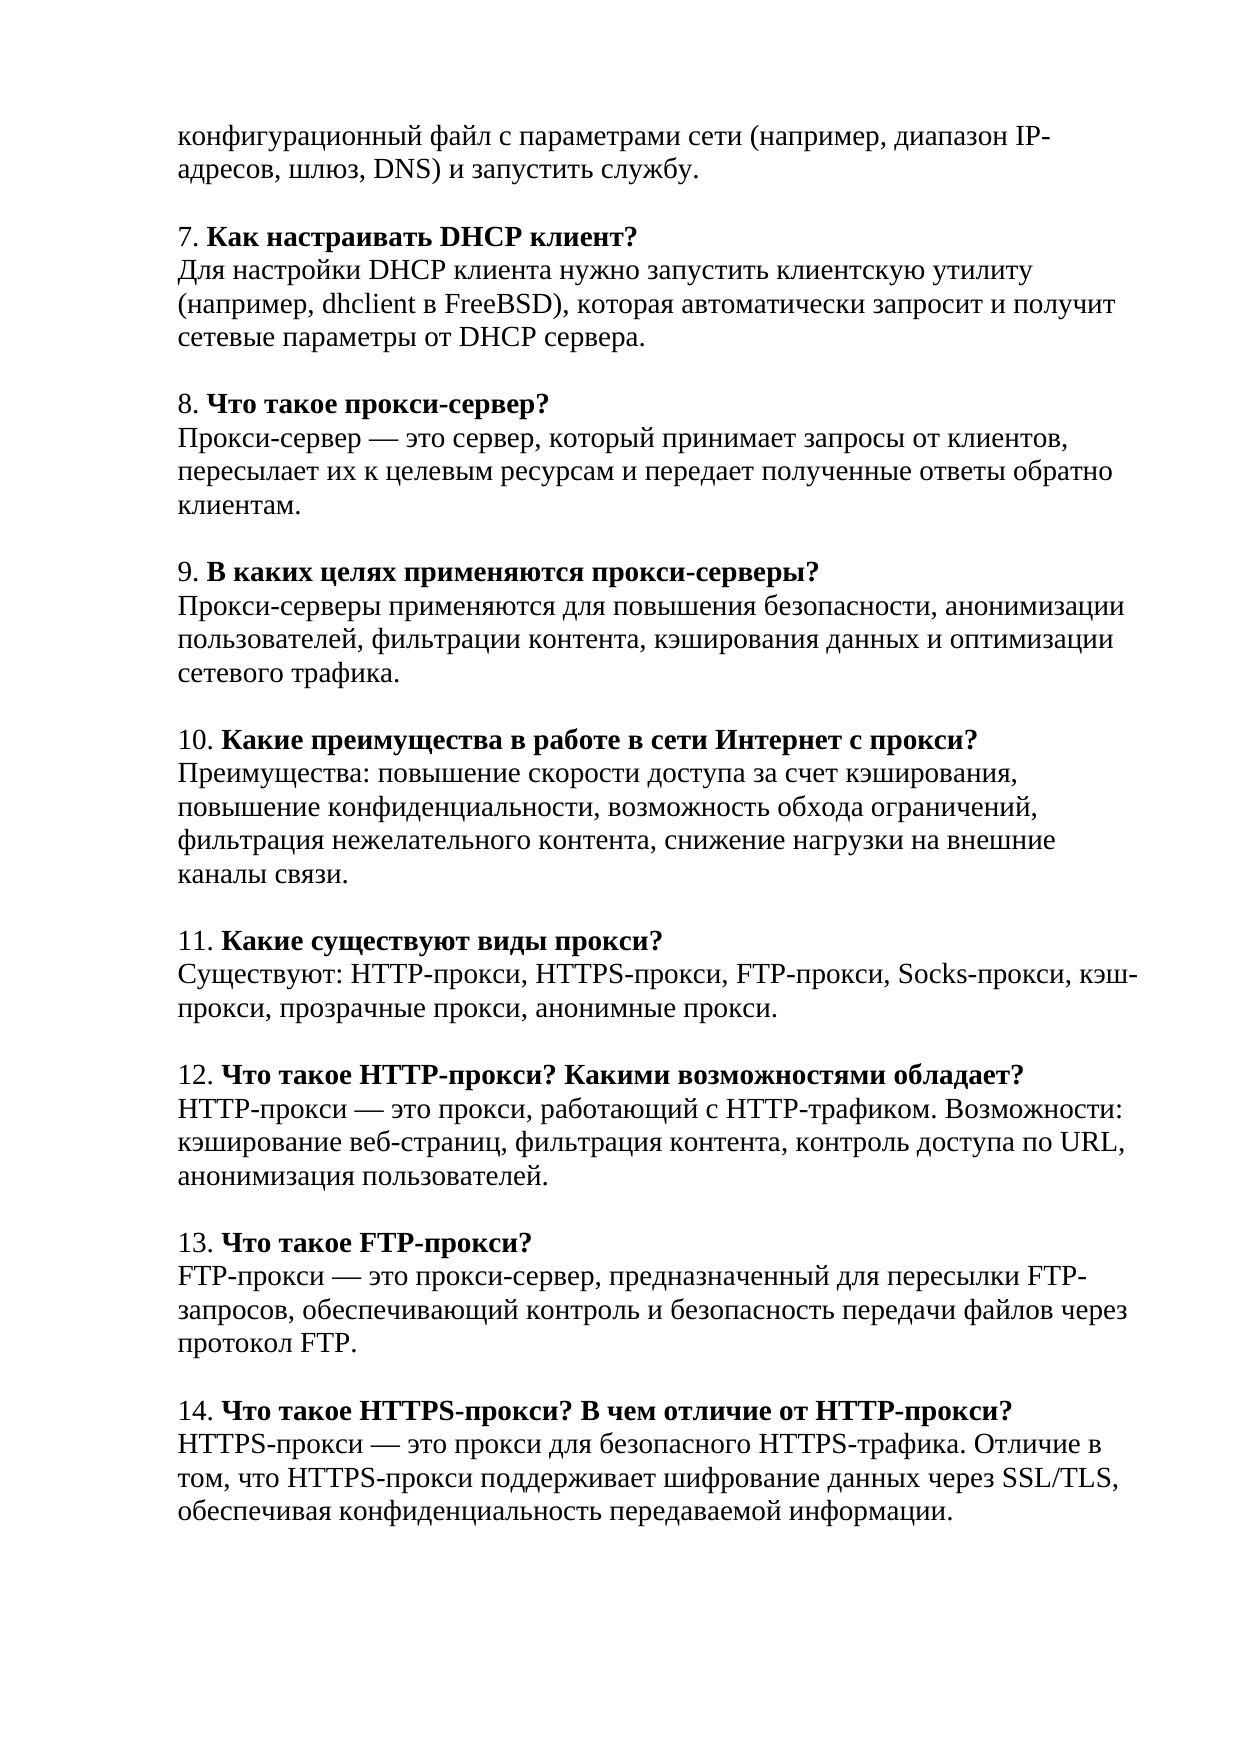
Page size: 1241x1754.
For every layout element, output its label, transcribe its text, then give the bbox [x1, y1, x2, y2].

text 8. Что такое прокси-сервер? [177, 386, 1152, 420]
text 7. Как настраивать DHCP клиент? [177, 219, 1152, 252]
text Прокси-серверы применяются для повышения безопасности, анонимизации пользователей, фильтрации контента, кэширования данных и оптимизации сетевого трафика. [177, 588, 1152, 688]
text 12. Что такое HTTP-прокси? Какими возможностями обладает? [177, 1057, 1152, 1091]
text HTTP-прокси — это прокси, работающий с HTTP-трафиком. Возможности: кэширование веб-страниц, фильтрация контента, контроль доступа по URL, анонимизация пользователей. [177, 1091, 1152, 1191]
text 9. В каких целях применяются прокси-серверы? [177, 554, 1152, 588]
text HTTPS-прокси — это прокси для безопасного HTTPS-трафика. Отличие в том, что HTTPS-прокси поддерживает шифрование данных через SSL/TLS, обеспечивая конфиденциальность передаваемой информации. [177, 1426, 1152, 1527]
text 13. Что такое FTP-прокси? [177, 1225, 1152, 1258]
text 11. Какие существуют виды прокси? [177, 923, 1152, 957]
text FTP-прокси — это прокси-сервер, предназначенный для пересылки FTP-запросов, обеспечивающий контроль и безопасность передачи файлов через протокол FTP. [177, 1258, 1152, 1359]
text 14. Что такое HTTPS-прокси? В чем отличие от HTTP-прокси? [177, 1393, 1152, 1426]
text Для настройки DHCP клиента нужно запустить клиентскую утилиту (например, dhclient в FreeBSD), которая автоматически запросит и получит сетевые параметры от DHCP сервера. [177, 252, 1152, 353]
text 10. Какие преимущества в работе в сети Интернет с прокси? [177, 722, 1152, 755]
text Преимущества: повышение скорости доступа за счет кэширования, повышение конфиденциальности, возможность обхода ограничений, фильтрация нежелательного контента, снижение нагрузки на внешние каналы связи. [177, 755, 1152, 889]
text конфигурационный файл с параметрами сети (например, диапазон IP-адресов, шлюз, DNS) и запустить службу. [177, 118, 1152, 185]
text Прокси-сервер — это сервер, который принимает запросы от клиентов, пересылает их к целевым ресурсам и передает полученные ответы обратно клиентам. [177, 420, 1152, 521]
text Существуют: HTTP-прокси, HTTPS-прокси, FTP-прокси, Socks-прокси, кэш-прокси, прозрачные прокси, анонимные прокси. [177, 957, 1152, 1024]
